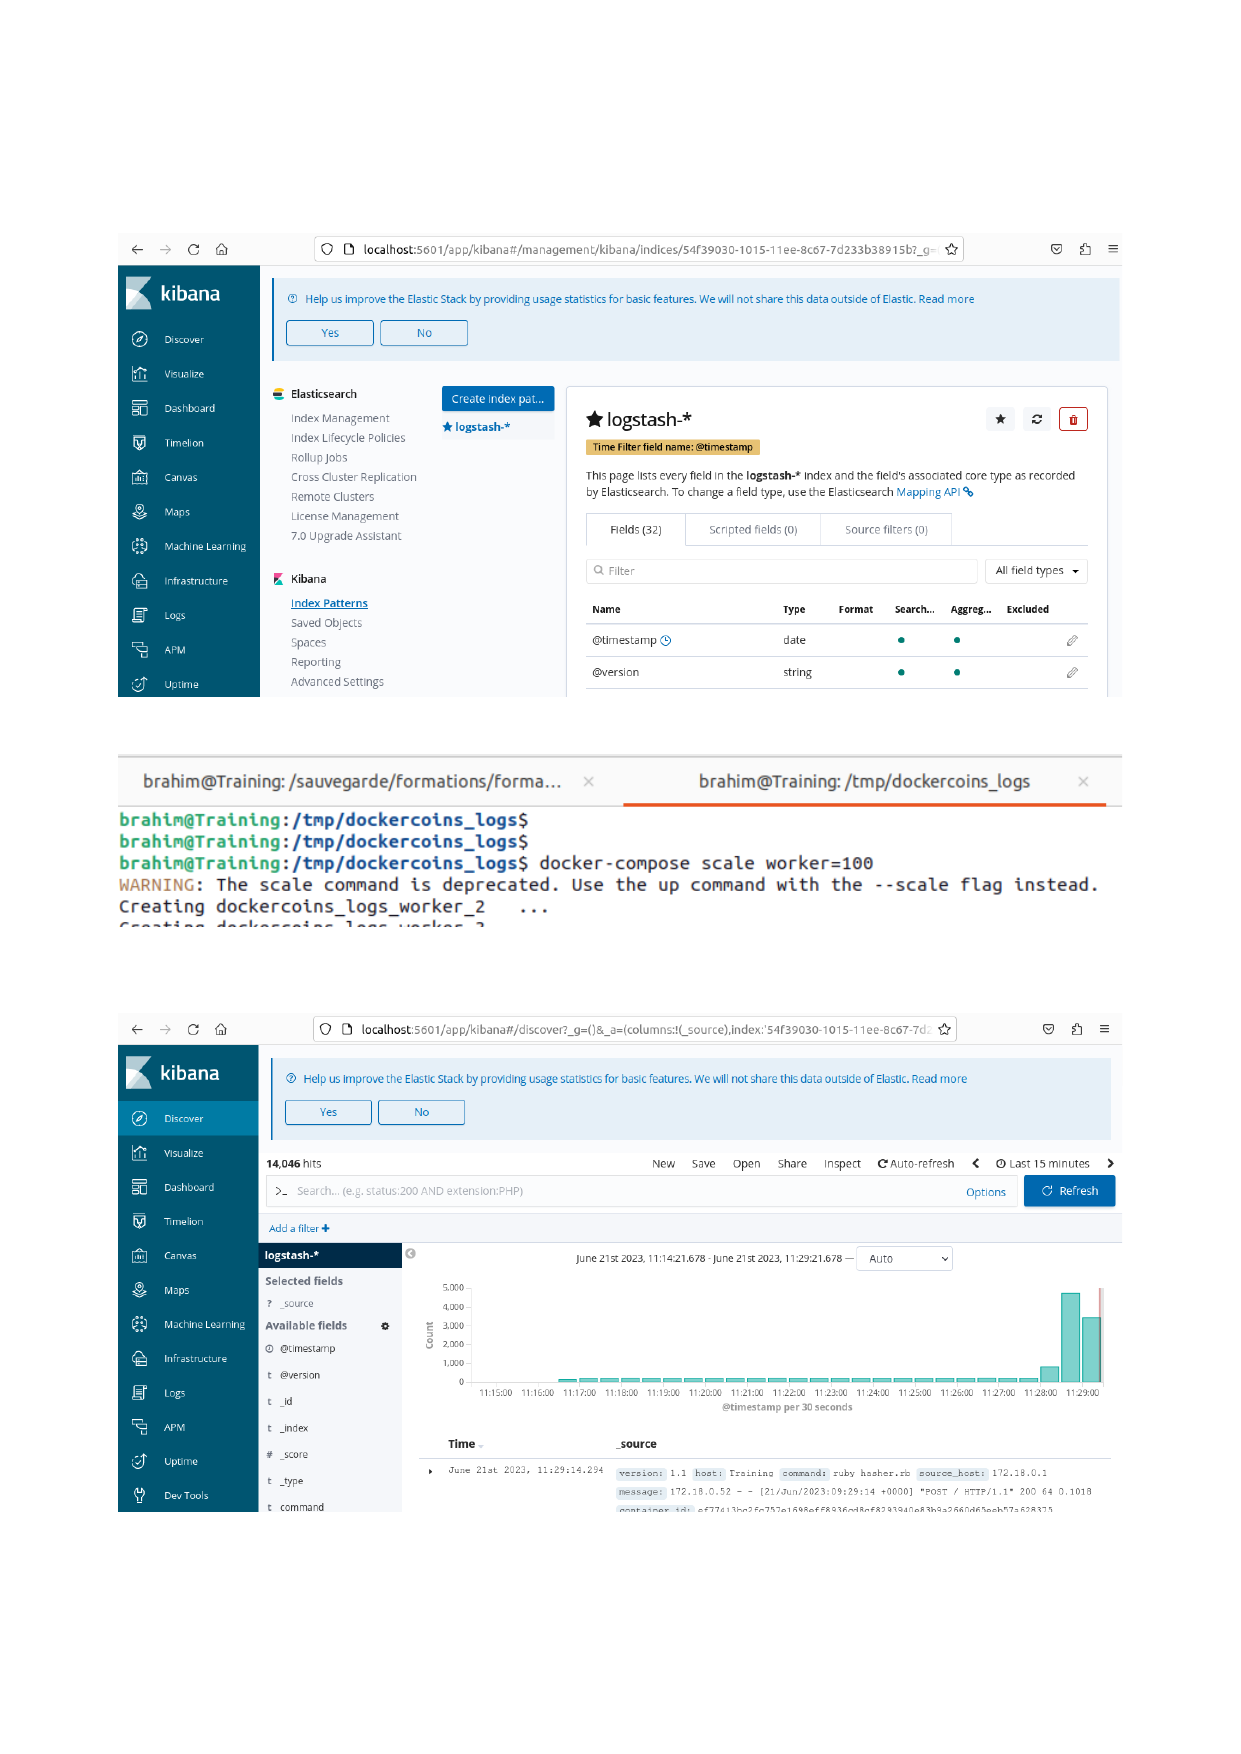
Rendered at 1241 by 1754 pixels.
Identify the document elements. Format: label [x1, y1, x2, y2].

picture [178, 1066, 185, 1079]
picture [118, 1013, 1123, 1512]
picture [127, 277, 151, 309]
picture [204, 290, 208, 300]
picture [162, 286, 168, 300]
picture [118, 233, 1123, 697]
picture [199, 1070, 207, 1079]
picture [162, 1066, 167, 1079]
picture [118, 754, 1123, 927]
picture [213, 291, 219, 300]
picture [178, 286, 186, 300]
picture [210, 1073, 218, 1079]
picture [189, 291, 197, 300]
picture [133, 1186, 140, 1193]
picture [127, 1057, 150, 1088]
picture [133, 407, 140, 414]
